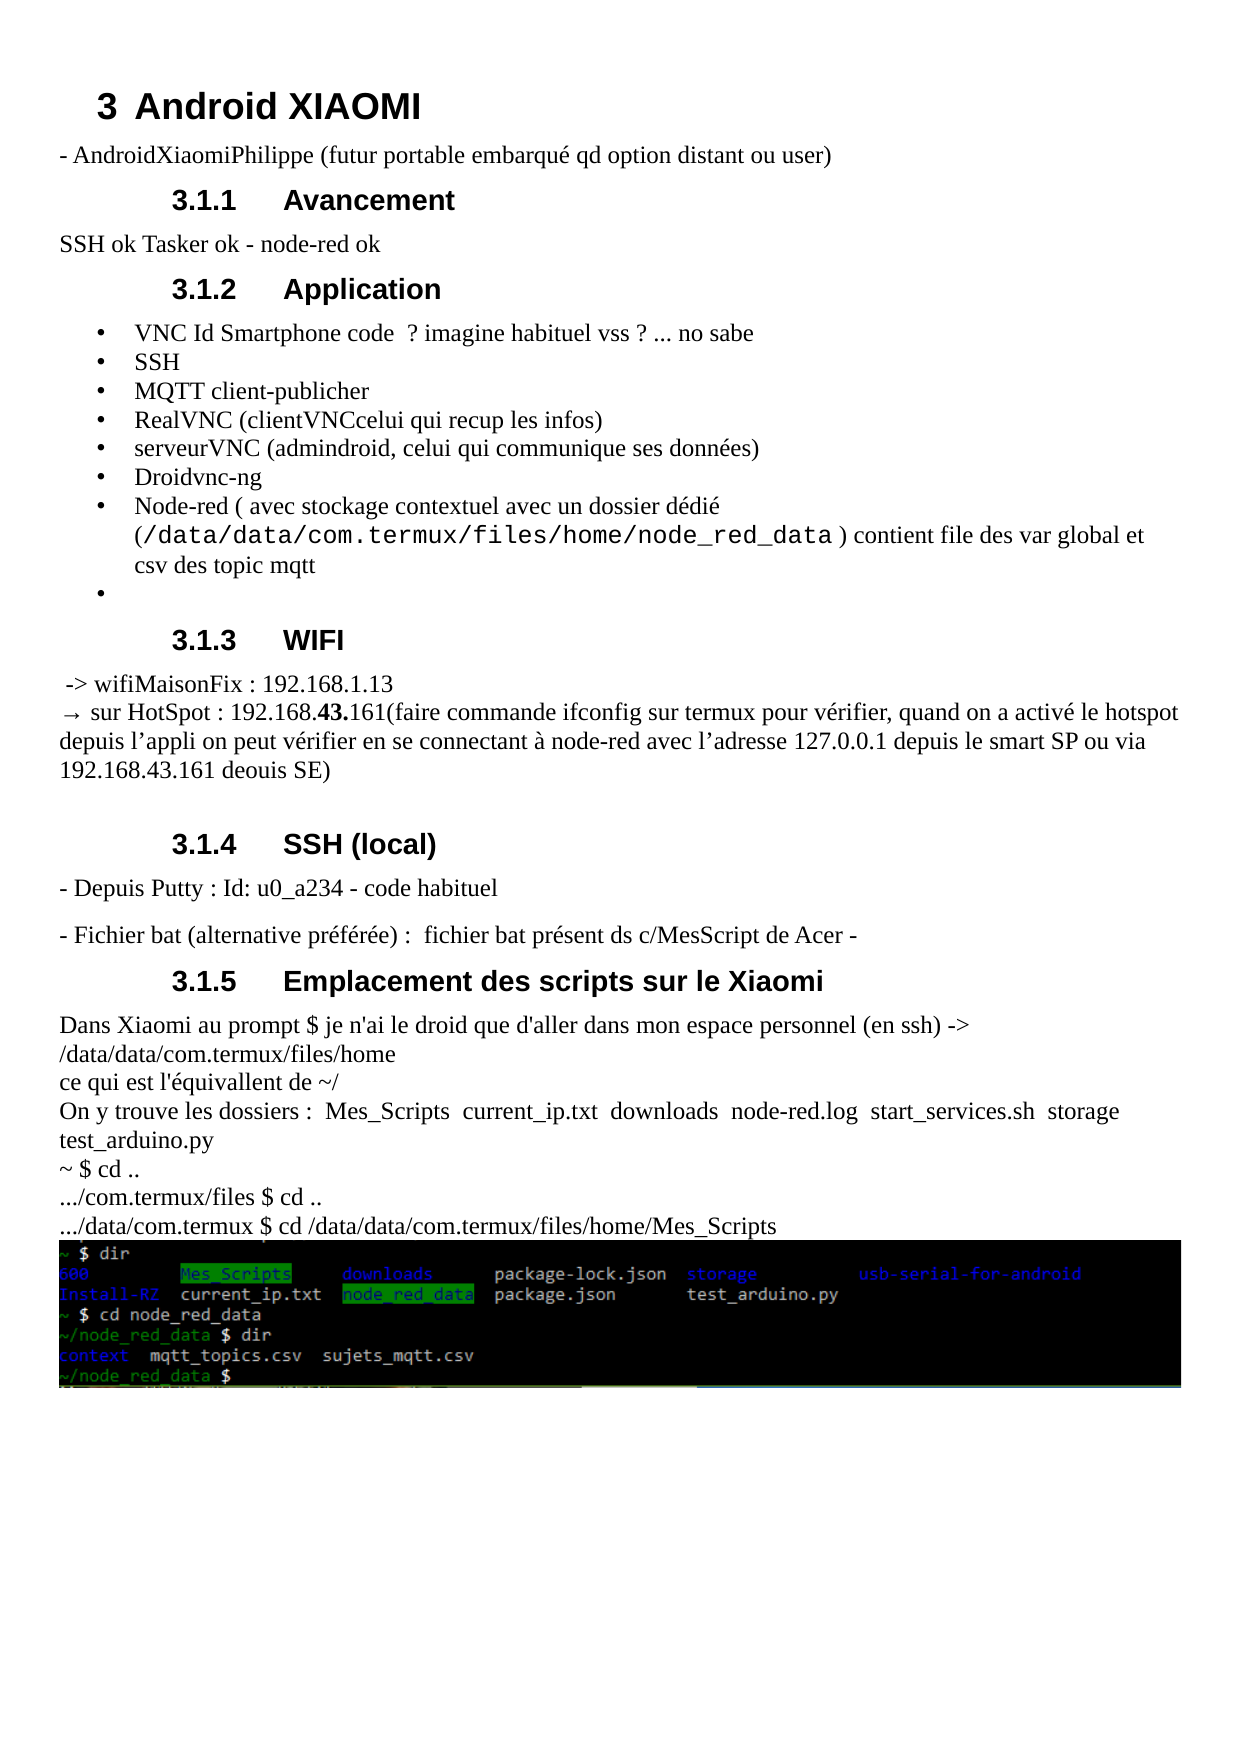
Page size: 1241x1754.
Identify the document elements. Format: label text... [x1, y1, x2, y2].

list SSH [97, 347, 1181, 376]
subtitle SSH (local) [172, 827, 1181, 861]
list VNC Id Smartphone code ? imagine habituel vss ? ... no sabe [97, 318, 1181, 347]
subtitle Android XIAOMI [97, 84, 1181, 127]
text ce qui est l'équivallent de ~/ [59, 1067, 1181, 1096]
picture [59, 1240, 1182, 1388]
list RealVNC (clientVNCcelui qui recup les infos) [97, 405, 1181, 433]
text -> wifiMaisonFix : 192.168.1.13 → sur HotSpot : 192.168.43.161(faire commande ifconfig sur termux pour vérifier, quand on a activé le hotspot depuis l’appli on peut vérifier en se connectant à node-red avec l’adresse 127.0.0.1 depuis le smart SP ou via 192.168.43.161 deouis SE) [59, 669, 1181, 784]
list Droidvnc-ng [97, 462, 1181, 491]
subtitle Avancement [172, 183, 1181, 217]
text On y trouve les dossiers : Mes_Scripts current_ip.txt downloads node-red.log start_services.sh storage test_arduino.py [59, 1096, 1181, 1154]
text Dans Xiaomi au prompt $ je n'ai le droid que d'aller dans mon espace personnel (en ssh) -> /data/data/com.termux/files/home [59, 1010, 1181, 1067]
subtitle Emplacement des scripts sur le Xiaomi [172, 964, 1181, 997]
text - Depuis Putty : Id: u0_a234 - code habituel [59, 873, 1181, 902]
subtitle WIFI [172, 623, 1181, 656]
list serveurVNC (admindroid, celui qui communique ses données) [97, 433, 1181, 462]
text SSH ok Tasker ok - node-red ok [59, 229, 1181, 258]
list MQTT client-publicher [97, 376, 1181, 405]
text .../com.termux/files $ cd .. [59, 1182, 1181, 1211]
subtitle Application [172, 272, 1181, 306]
list Node-red ( avec stockage contextuel avec un dossier dédié (/data/data/com.termux/files/home/node_red_data ) contient file des var global et csv des topic mqtt [97, 491, 1181, 579]
text ~ $ cd .. [59, 1154, 1181, 1182]
text .../data/com.termux $ cd /data/data/com.termux/files/home/Mes_Scripts [59, 1211, 1181, 1240]
text - Fichier bat (alternative préférée) : fichier bat présent ds c/MesScript de Acer - [59, 921, 1181, 949]
text - AndroidXiaomiPhilippe (futur portable embarqué qd option distant ou user) [59, 140, 1181, 168]
